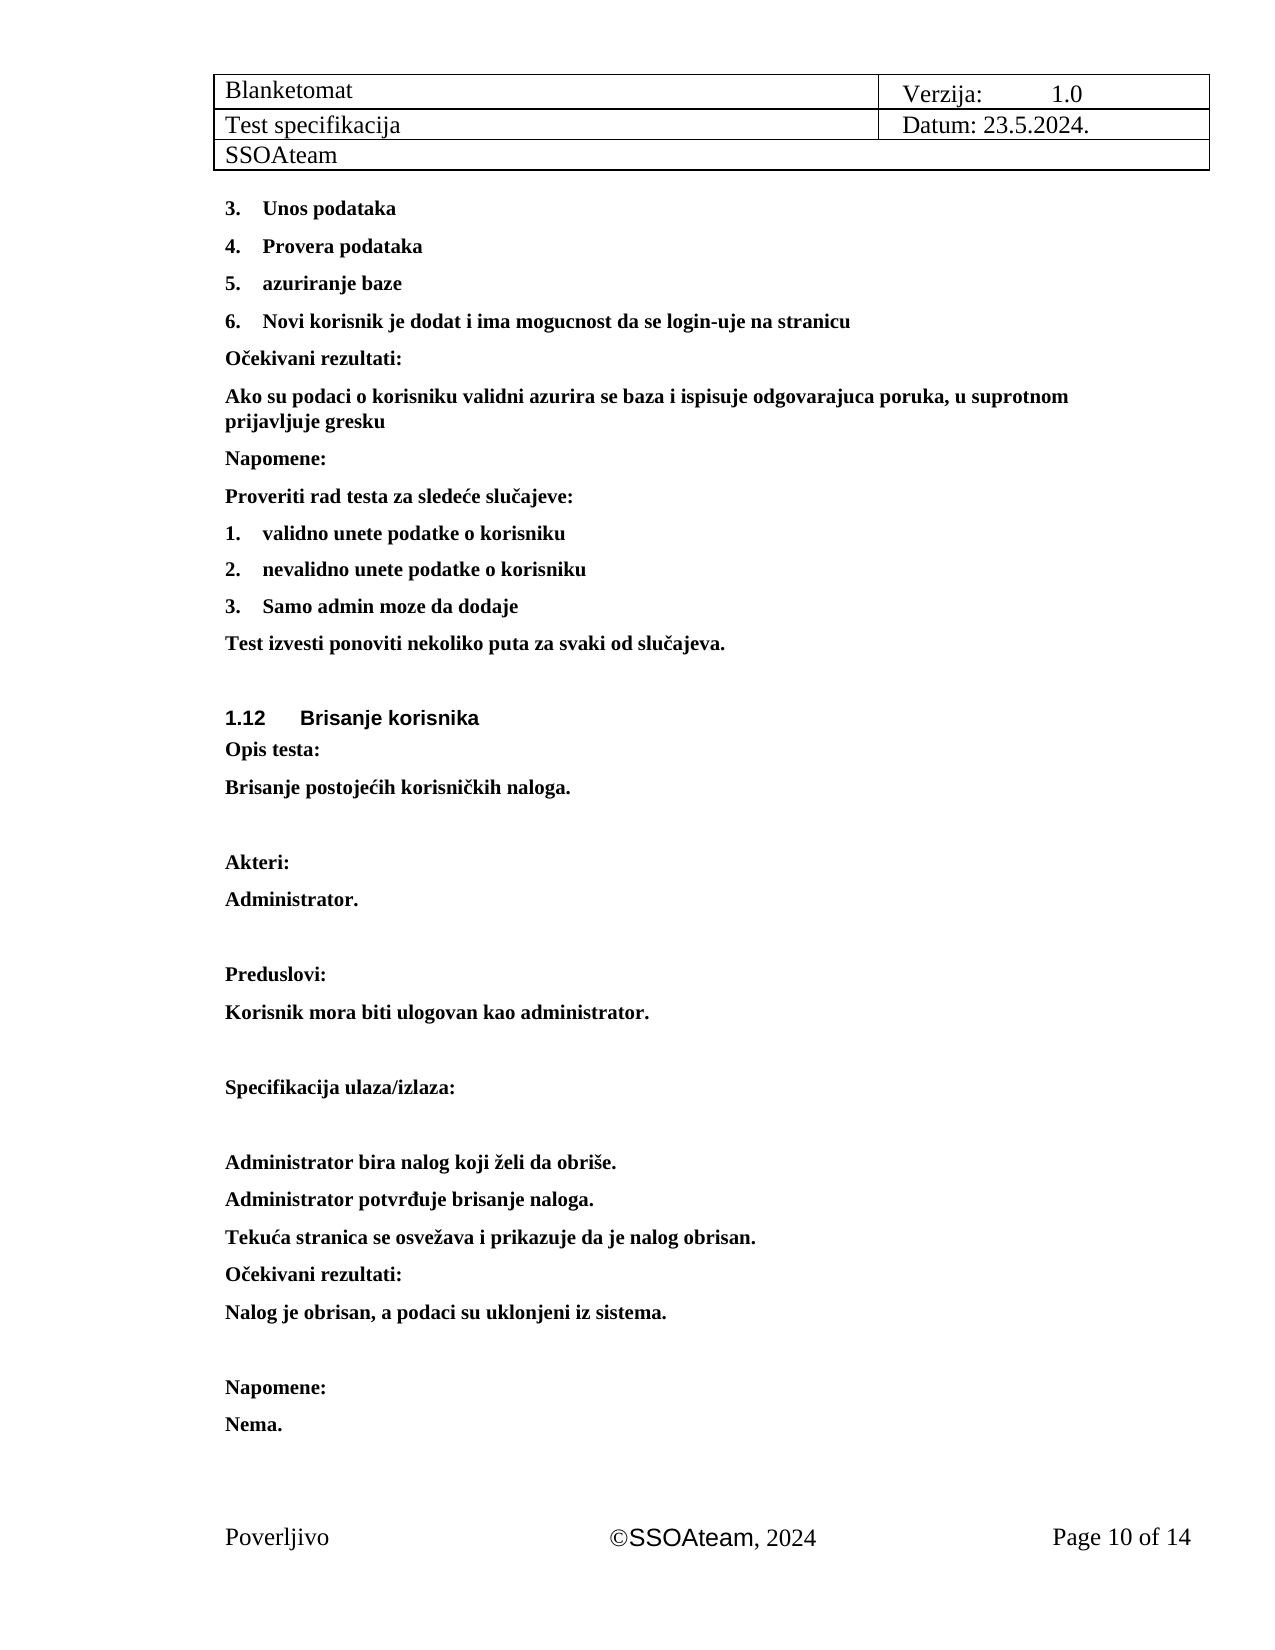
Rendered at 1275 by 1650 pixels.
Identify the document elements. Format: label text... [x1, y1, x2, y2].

text Administrator bira nalog koji želi da obriše. [225, 1149, 1125, 1174]
text Akteri: [225, 849, 1125, 874]
text Korisnik mora biti ulogovan kao administrator. [225, 999, 1125, 1024]
text Test izvesti ponoviti nekoliko puta za svaki od slučajeva. [225, 630, 1125, 655]
list nevalidno unete podatke o korisniku [225, 557, 1125, 581]
list Unos podataka [225, 195, 1125, 220]
text Napomene: [225, 1374, 1125, 1399]
list Novi korisnik je dodat i ima mogucnost da se login-uje na stranicu [225, 308, 1125, 333]
text Preduslovi: [225, 961, 1125, 986]
text Administrator potvrđuje brisanje naloga. [225, 1186, 1125, 1211]
list Provera podataka [225, 233, 1125, 258]
text Očekivani rezultati: [225, 345, 1125, 370]
text Nema. [225, 1411, 1125, 1436]
text Očekivani rezultati: [225, 1261, 1125, 1286]
list azuriranje baze [225, 270, 1125, 295]
text Tekuća stranica se osvežava i prikazuje da je nalog obrisan. [225, 1224, 1125, 1249]
text Specifikacija ulaza/izlaza: [225, 1074, 1125, 1099]
text Napomene: [225, 445, 1125, 470]
text Proveriti rad testa za sledeće slučajeve: [225, 483, 1125, 508]
list validno unete podatke o korisniku [225, 520, 1125, 544]
text Ako su podaci o korisniku validni azurira se baza i ispisuje odgovarajuca poruka, u suprotnom prijavljuje gresku [225, 383, 1125, 433]
text Brisanje postojećih korisničkih naloga. [225, 774, 1125, 799]
text Opis testa: [225, 736, 1125, 761]
text Administrator. [225, 886, 1125, 911]
text Nalog je obrisan, a podaci su uklonjeni iz sistema. [225, 1299, 1125, 1324]
list Samo admin moze da dodaje [225, 593, 1125, 618]
subtitle Brisanje korisnika [225, 705, 1125, 730]
